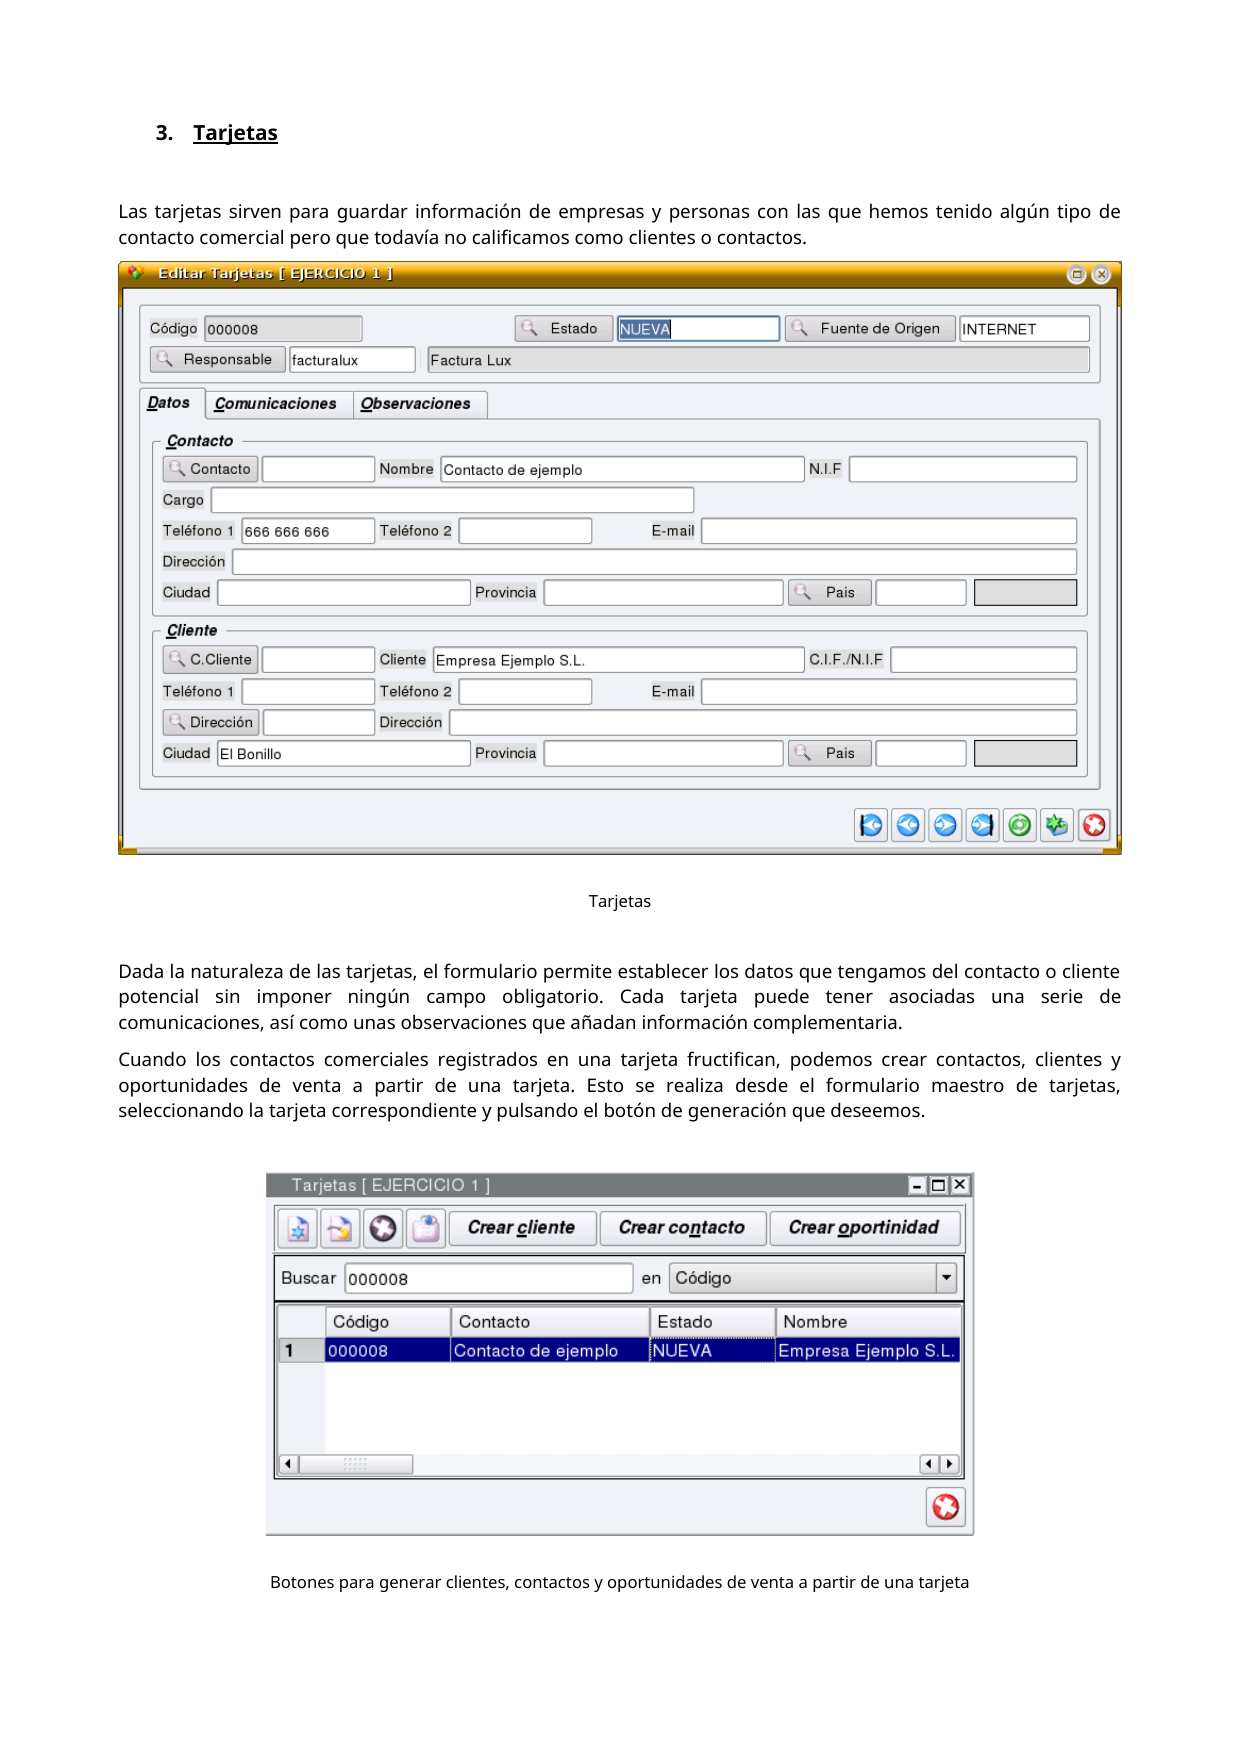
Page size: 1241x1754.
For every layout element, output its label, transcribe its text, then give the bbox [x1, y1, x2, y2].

text Cuando los contactos comerciales registrados en una tarjeta fructifican, podemos crear contactos, clientes y oportunidades de venta a partir de una tarjeta. Esto se realiza desde el formulario maestro de tarjetas, seleccionando la tarjeta correspondiente y pulsando el botón de generación que deseemos. [118, 1046, 1122, 1123]
text Dada la naturaleza de las tarjetas, el formulario permite establecer los datos que tengamos del contacto o cliente potencial sin imponer ningún campo obligatorio. Cada tarjeta puede tener asociadas una serie de comunicaciones, así como unas observaciones que añadan información complementaria. [118, 958, 1122, 1035]
picture [265, 1172, 975, 1536]
text Las tarjetas sirven para guardar información de empresas y personas con las que hemos tenido algún tipo de contacto comercial pero que todavía no calificamos como clientes o contactos. [118, 198, 1122, 249]
list Tarjetas [156, 118, 1122, 147]
text Tarjetas [118, 889, 1122, 912]
text Botones para generar clientes, contactos y oportunidades de venta a partir de una tarjeta [118, 1570, 1122, 1593]
picture [118, 261, 1122, 855]
